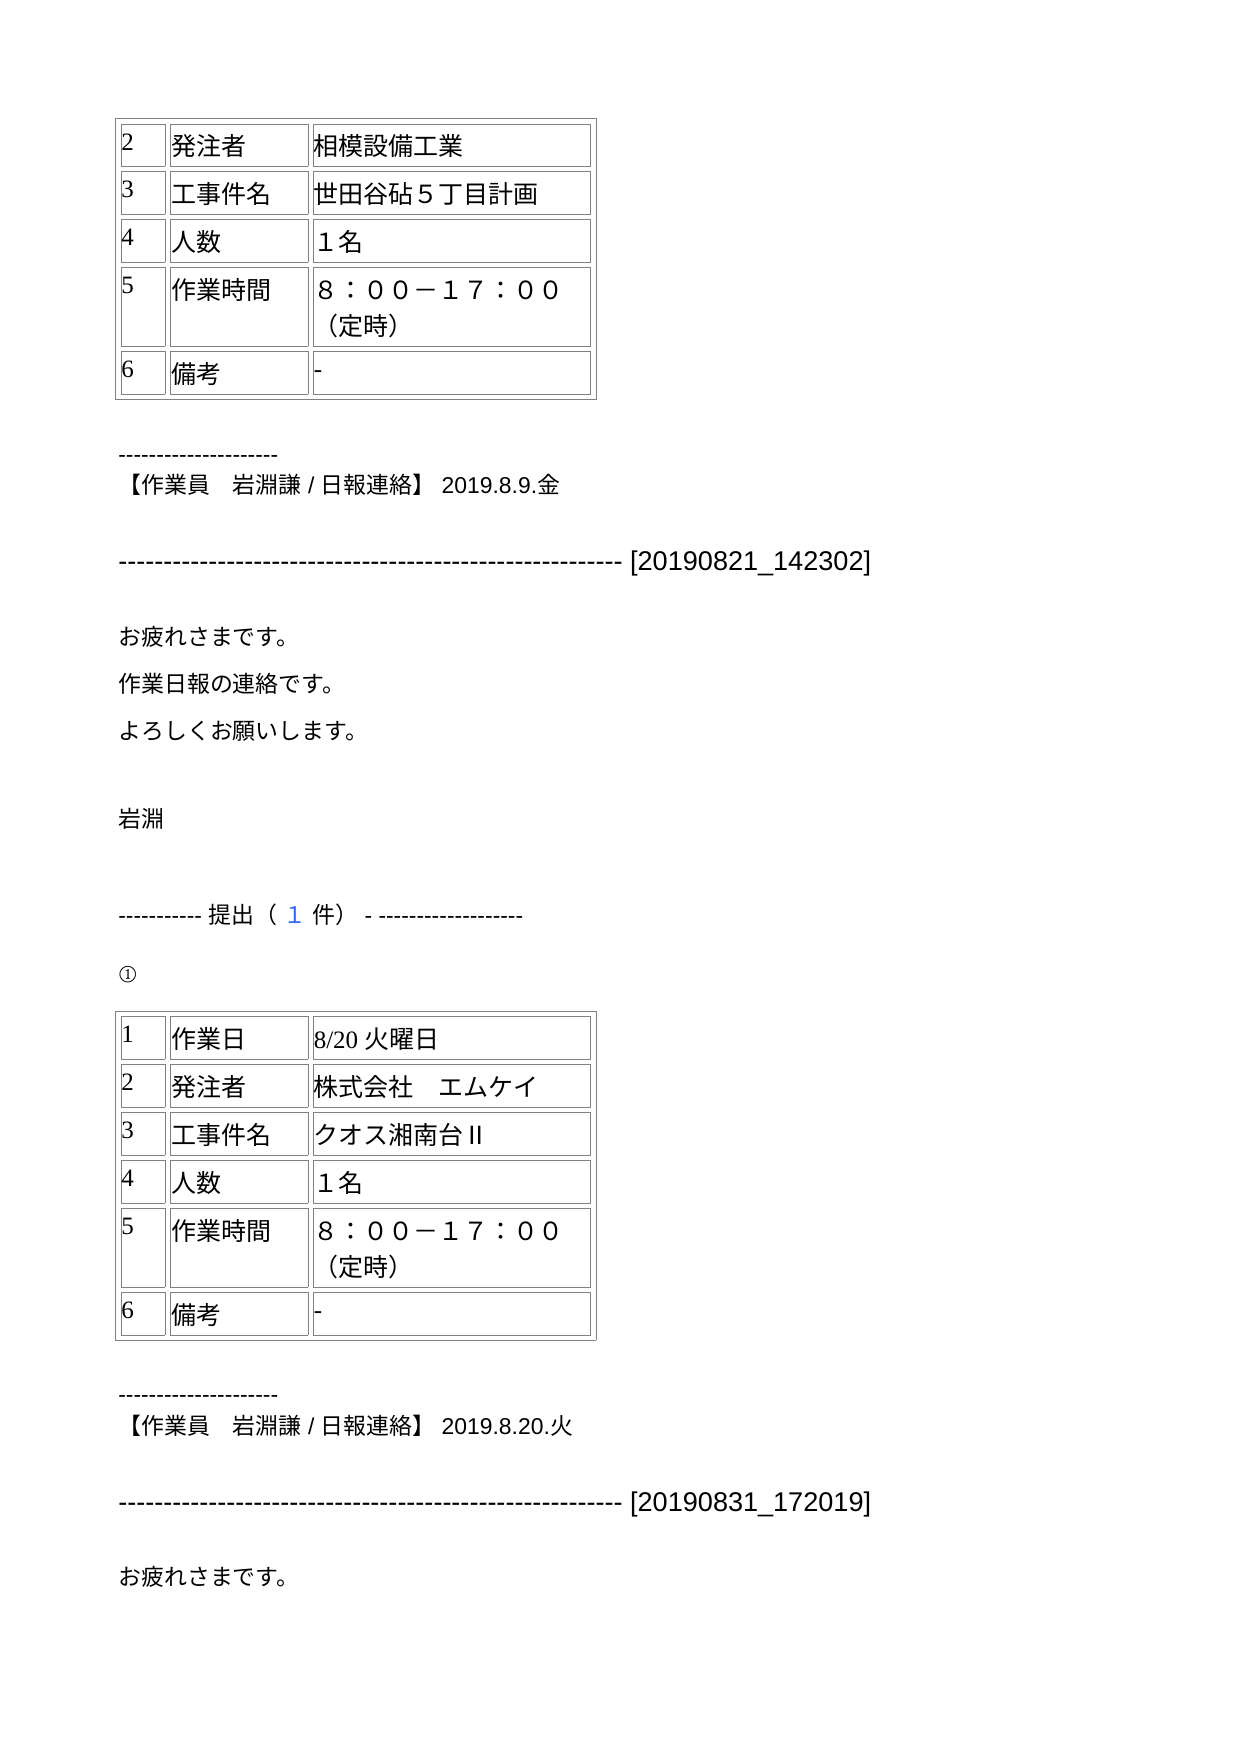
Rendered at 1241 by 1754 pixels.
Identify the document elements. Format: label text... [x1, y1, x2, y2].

table_cell ８：００－１７：００ （定時） [310, 1203, 593, 1287]
text ----------- 提出（ １ 件） - ------------------- [118, 894, 1122, 931]
table_cell - [310, 346, 593, 394]
table_cell 人数 [168, 214, 310, 262]
table_cell １名 [310, 214, 593, 262]
text 【作業員 岩淵謙 / 日報連絡】 2019.8.20.火 [118, 1413, 1122, 1439]
table_cell クオス湘南台Ⅱ [310, 1107, 593, 1154]
table_cell 株式会社 エムケイ [310, 1059, 593, 1107]
table_cell - [314, 352, 590, 394]
table_cell 備考 [168, 1287, 310, 1334]
table_cell ８：００－１７：００ （定時） [310, 262, 593, 346]
table_header 8/20 火曜日 [310, 1012, 593, 1059]
table_cell 作業時間 [168, 1203, 310, 1287]
text 【作業員 岩淵謙 / 日報連絡】 2019.8.9.金 [118, 472, 1122, 498]
table_cell 6 [118, 1287, 168, 1334]
table_cell 2 [118, 1059, 168, 1107]
text お疲れさまです。 [118, 624, 1122, 650]
text -------------------------------------------------------- [20190821_142302] [118, 545, 1122, 576]
table_cell 作業時間 [168, 262, 310, 346]
table_header 1 [118, 1012, 168, 1059]
table_cell 相模設備工業 [310, 119, 593, 166]
table_cell 3 [118, 1107, 168, 1154]
table_cell 2 [118, 119, 168, 166]
table_cell 工事件名 [168, 166, 310, 214]
table_cell 人数 [168, 1155, 310, 1202]
text --------------------- [118, 1381, 1122, 1408]
table_header 作業日 [168, 1012, 310, 1059]
table_cell 4 [118, 214, 168, 262]
text --------------------- [118, 441, 1122, 467]
text ① [118, 959, 1122, 988]
text -------------------------------------------------------- [20190831_172019] [118, 1486, 1122, 1517]
table_cell 3 [118, 166, 168, 214]
text よろしくお願いします。 [118, 718, 1122, 744]
table_cell 5 [118, 262, 168, 346]
table_cell - [314, 1293, 590, 1334]
table_cell - [310, 1287, 593, 1334]
table_cell 備考 [168, 346, 310, 394]
text 岩淵 [118, 806, 1122, 833]
text 作業日報の連絡です。 [118, 671, 1122, 697]
table_cell 工事件名 [168, 1107, 310, 1154]
table_cell 4 [118, 1155, 168, 1202]
table_cell 6 [118, 346, 168, 394]
table_cell 発注者 [168, 119, 310, 166]
table_cell 世田谷砧５丁目計画 [310, 166, 593, 214]
text お疲れさまです。 [118, 1564, 1122, 1591]
table_cell １名 [310, 1155, 593, 1202]
table_cell 発注者 [168, 1059, 310, 1107]
table_cell 5 [118, 1203, 168, 1287]
